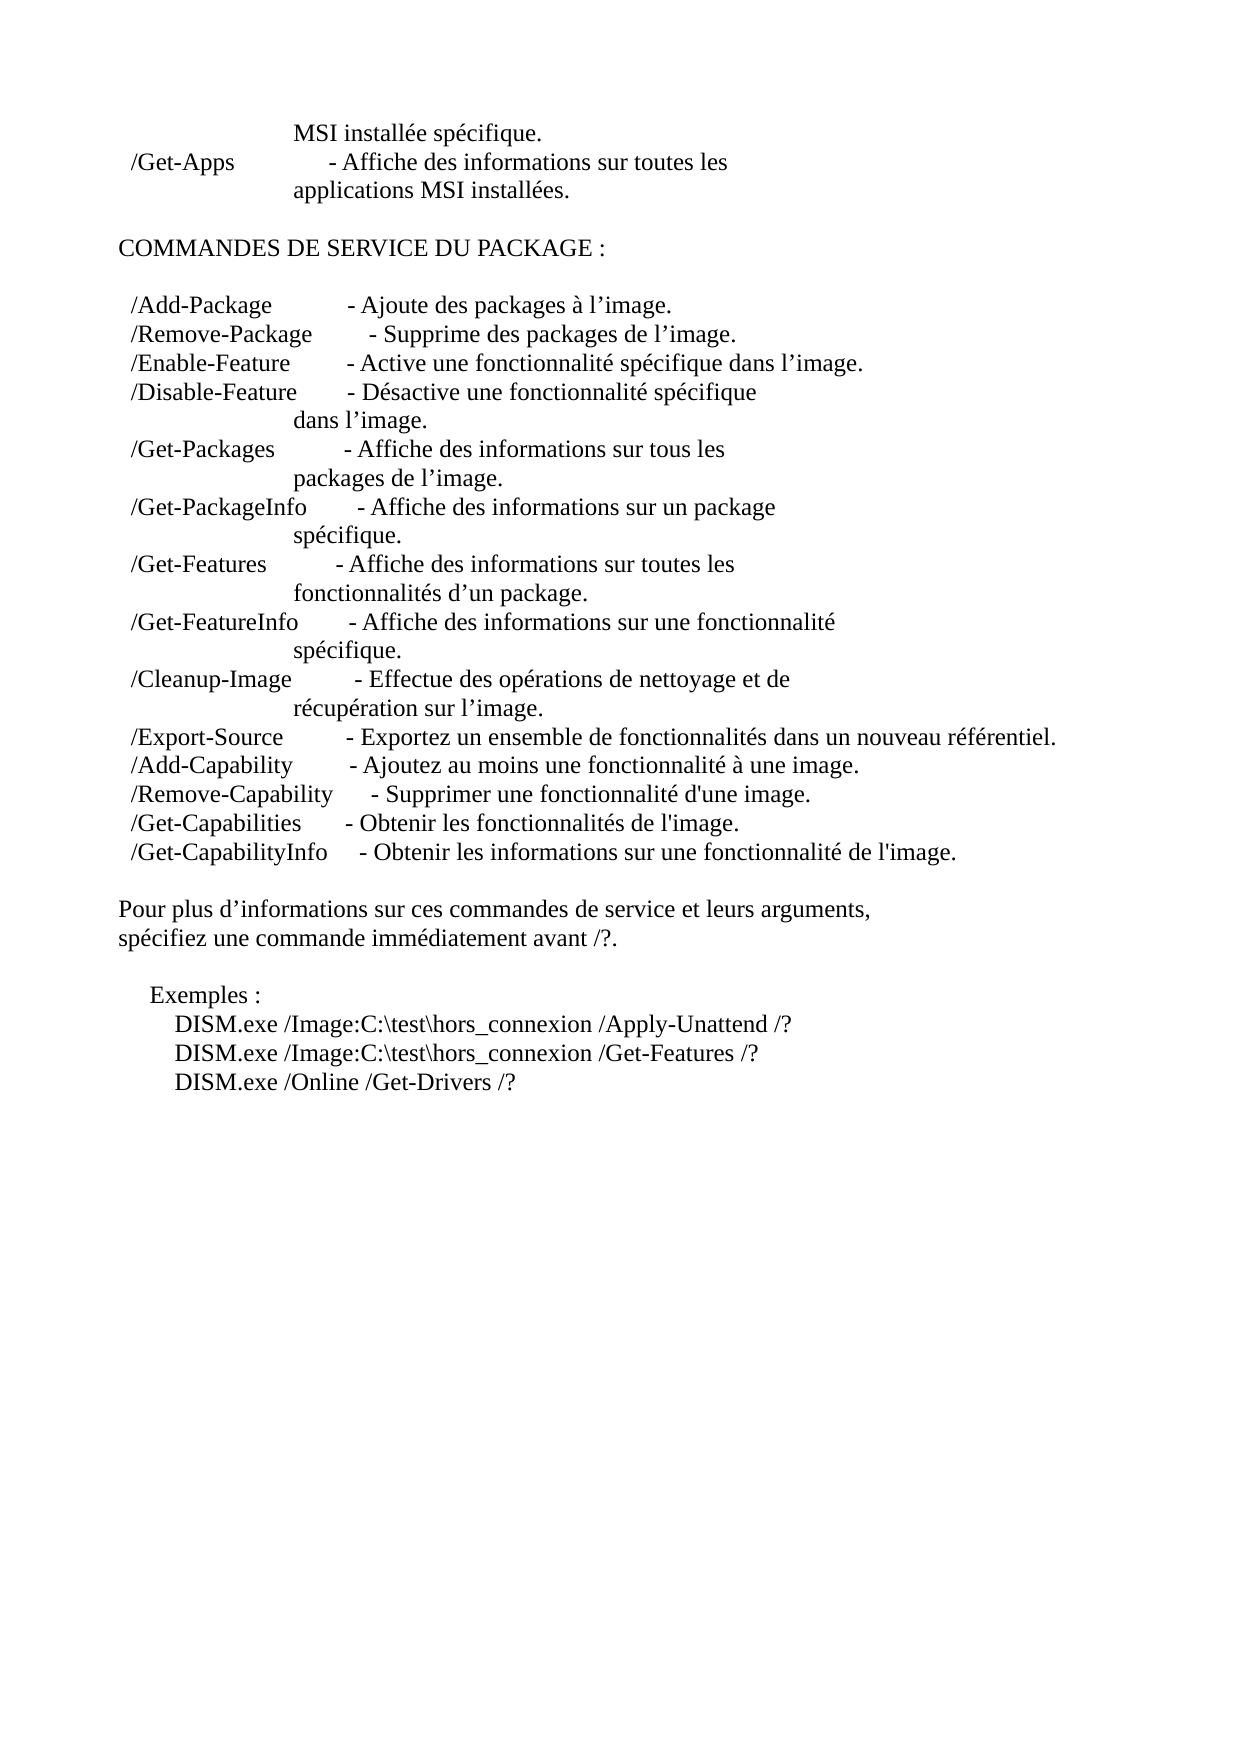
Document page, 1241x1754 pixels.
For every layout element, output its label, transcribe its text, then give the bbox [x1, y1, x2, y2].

text DISM.exe /Image:C:\test\hors_connexion /Get-Features /? [118, 1038, 1122, 1067]
text /Get-PackageInfo - Affiche des informations sur un package [118, 492, 1122, 521]
text packages de l’image. [118, 463, 1122, 492]
text /Enable-Feature - Active une fonctionnalité spécifique dans l’image. [118, 348, 1122, 377]
text /Get-FeatureInfo - Affiche des informations sur une fonctionnalité [118, 607, 1122, 636]
text spécifique. [118, 636, 1122, 664]
text /Remove-Capability - Supprimer une fonctionnalité d'une image. [118, 779, 1122, 808]
text spécifiez une commande immédiatement avant /?. [118, 923, 1122, 952]
text DISM.exe /Online /Get-Drivers /? [118, 1067, 1122, 1096]
text /Export-Source - Exportez un ensemble de fonctionnalités dans un nouveau référentiel. [118, 722, 1122, 751]
text /Get-Apps - Affiche des informations sur toutes les [118, 147, 1122, 176]
text /Get-CapabilityInfo - Obtenir les informations sur une fonctionnalité de l'image. [118, 837, 1122, 866]
text /Get-Capabilities - Obtenir les fonctionnalités de l'image. [118, 808, 1122, 837]
text COMMANDES DE SERVICE DU PACKAGE : [118, 233, 1122, 262]
text applications MSI installées. [118, 176, 1122, 204]
text dans l’image. [118, 406, 1122, 434]
text /Disable-Feature - Désactive une fonctionnalité spécifique [118, 377, 1122, 406]
text spécifique. [118, 521, 1122, 549]
text Exemples : [118, 981, 1122, 1009]
text /Get-Features - Affiche des informations sur toutes les [118, 549, 1122, 578]
text /Add-Capability - Ajoutez au moins une fonctionnalité à une image. [118, 751, 1122, 779]
text /Cleanup-Image - Effectue des opérations de nettoyage et de [118, 664, 1122, 693]
text MSI installée spécifique. [118, 118, 1122, 147]
text fonctionnalités d’un package. [118, 578, 1122, 607]
text /Get-Packages - Affiche des informations sur tous les [118, 434, 1122, 463]
text /Add-Package - Ajoute des packages à l’image. [118, 291, 1122, 319]
text récupération sur l’image. [118, 693, 1122, 722]
text Pour plus d’informations sur ces commandes de service et leurs arguments, [118, 894, 1122, 923]
text /Remove-Package - Supprime des packages de l’image. [118, 319, 1122, 348]
text DISM.exe /Image:C:\test\hors_connexion /Apply-Unattend /? [118, 1009, 1122, 1038]
